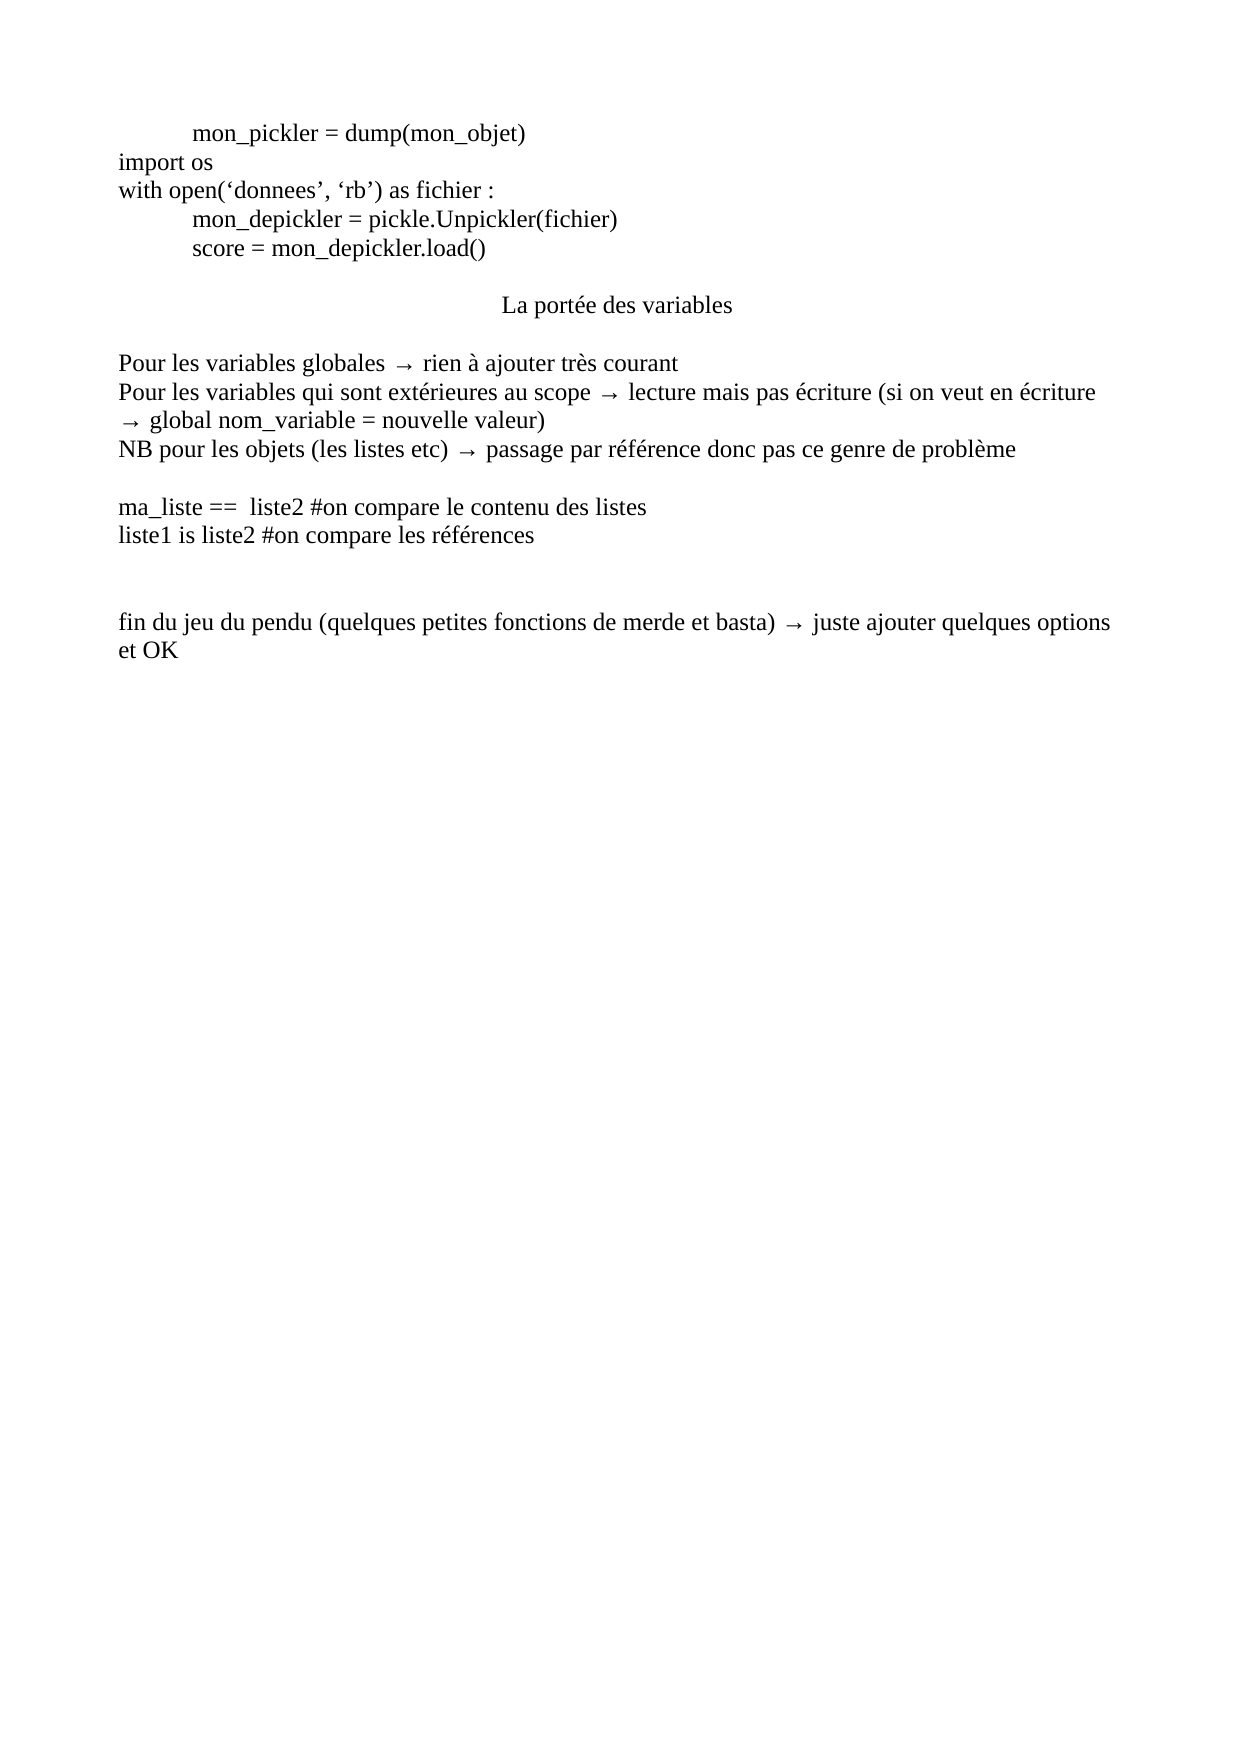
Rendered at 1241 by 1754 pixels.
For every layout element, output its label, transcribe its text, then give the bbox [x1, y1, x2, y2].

text mon_depickler = pickle.Unpickler(fichier) [118, 204, 1122, 233]
text score = mon_depickler.load() [118, 233, 1122, 262]
text liste1 is liste2 #on compare les références [118, 521, 1122, 549]
text mon_pickler = dump(mon_objet) [118, 118, 1122, 147]
text La portée des variables [118, 291, 1122, 319]
text Pour les variables globales → rien à ajouter très courant [118, 348, 1122, 377]
text Pour les variables qui sont extérieures au scope → lecture mais pas écriture (si on veut en écriture → global nom_variable = nouvelle valeur) [118, 377, 1122, 434]
text fin du jeu du pendu (quelques petites fonctions de merde et basta) → juste ajouter quelques options et OK [118, 607, 1122, 664]
text import os [118, 147, 1122, 176]
text ma_liste == liste2 #on compare le contenu des listes [118, 492, 1122, 521]
text NB pour les objets (les listes etc) → passage par référence donc pas ce genre de problème [118, 434, 1122, 463]
text with open(‘donnees’, ‘rb’) as fichier : [118, 176, 1122, 204]
